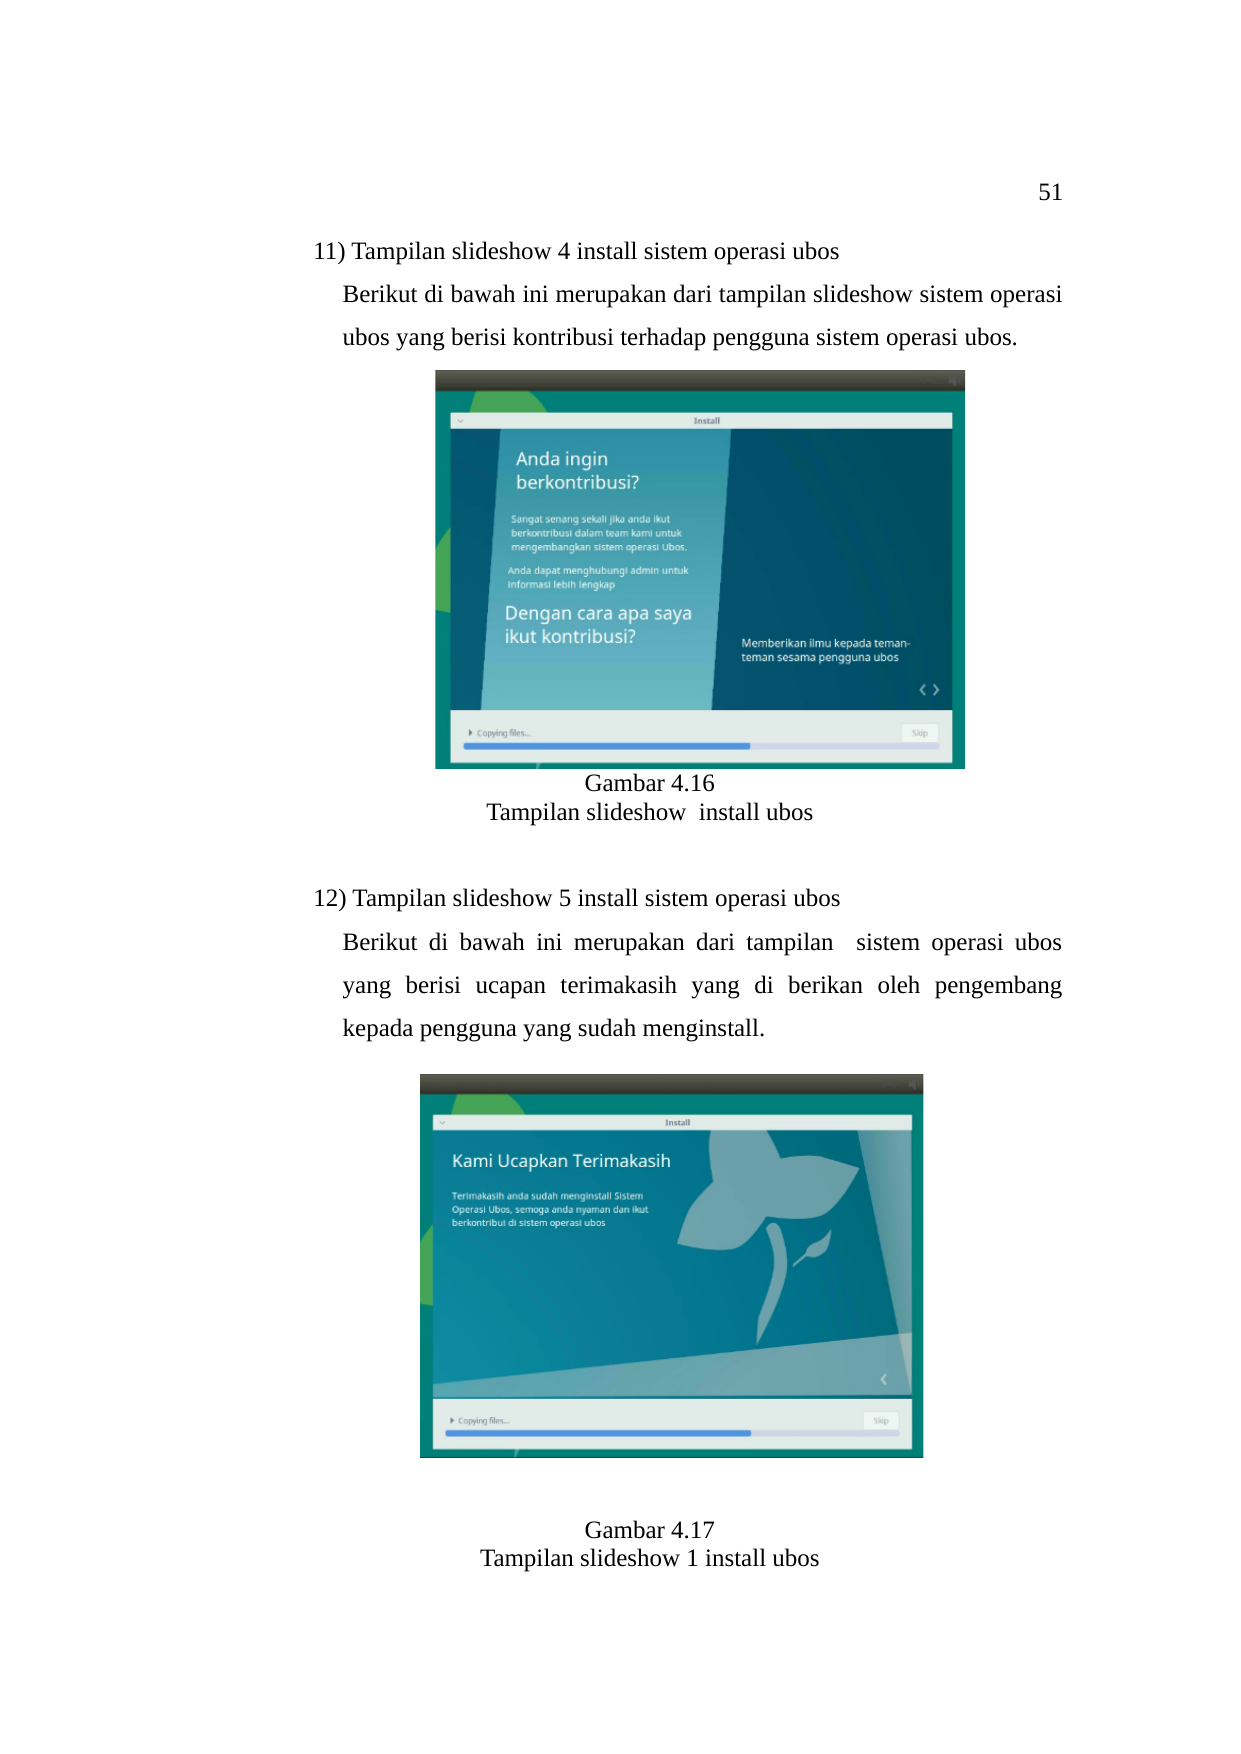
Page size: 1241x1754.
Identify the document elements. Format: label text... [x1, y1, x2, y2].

picture [420, 1074, 924, 1458]
text 12) Tampilan slideshow 5 install sistem operasi ubos [313, 883, 1063, 912]
text Berikut di bawah ini merupakan dari tampilan slideshow sistem operasi ubos yang berisi kontribusi terhadap pengguna sistem operasi ubos. [342, 279, 1063, 351]
text Gambar 4.17 [236, 1515, 1063, 1543]
picture [435, 370, 965, 769]
text Tampilan slideshow install ubos [236, 797, 1063, 826]
text 11) Tampilan slideshow 4 install sistem operasi ubos [313, 236, 1063, 265]
text Berikut di bawah ini merupakan dari tampilan sistem operasi ubos yang berisi ucapan terimakasih yang di berikan oleh pengembang kepada pengguna yang sudah menginstall. [342, 927, 1063, 1042]
text Gambar 4.16 [236, 366, 1063, 797]
text Tampilan slideshow 1 install ubos [236, 1543, 1063, 1572]
